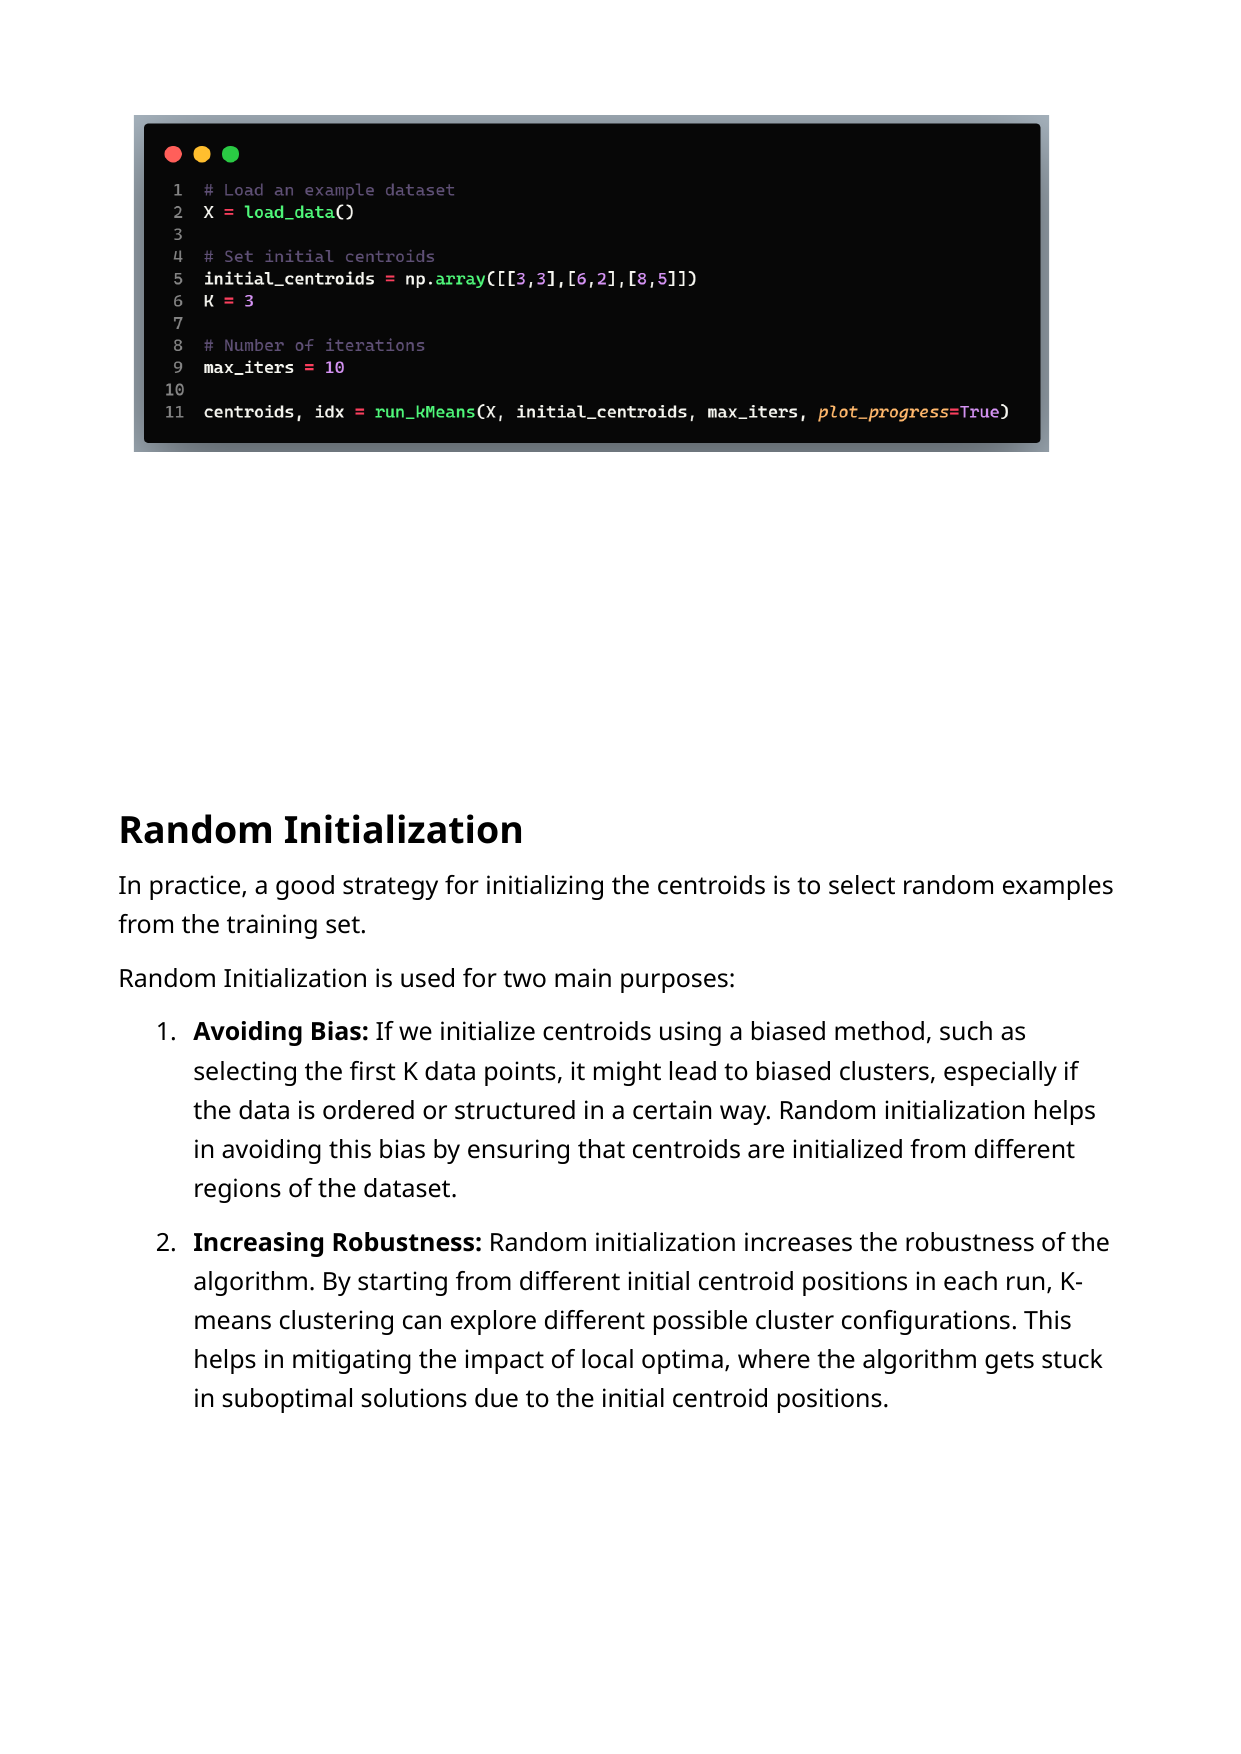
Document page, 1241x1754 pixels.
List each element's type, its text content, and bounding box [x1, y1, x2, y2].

picture [133, 115, 1050, 452]
subtitle Random Initialization [118, 804, 1122, 855]
text In practice, a good strategy for initializing the centroids is to select random examples from the training set. [118, 867, 1122, 941]
list Increasing Robustness: Random initialization increases the robustness of the algorithm. By starting from different initial centroid positions in each run, K-means clustering can explore different possible cluster configurations. This helps in mitigating the impact of local optima, where the algorithm gets stuck in suboptimal solutions due to the initial centroid positions. [156, 1224, 1122, 1415]
text Random Initialization is used for two main purposes: [118, 960, 1122, 994]
list Avoiding Bias: If we initialize centroids using a biased method, such as selecting the first K data points, it might lead to biased clusters, especially if the data is ordered or structured in a certain way. Random initialization helps in avoiding this bias by ensuring that centroids are initialized from different regions of the dataset. [156, 1014, 1122, 1205]
